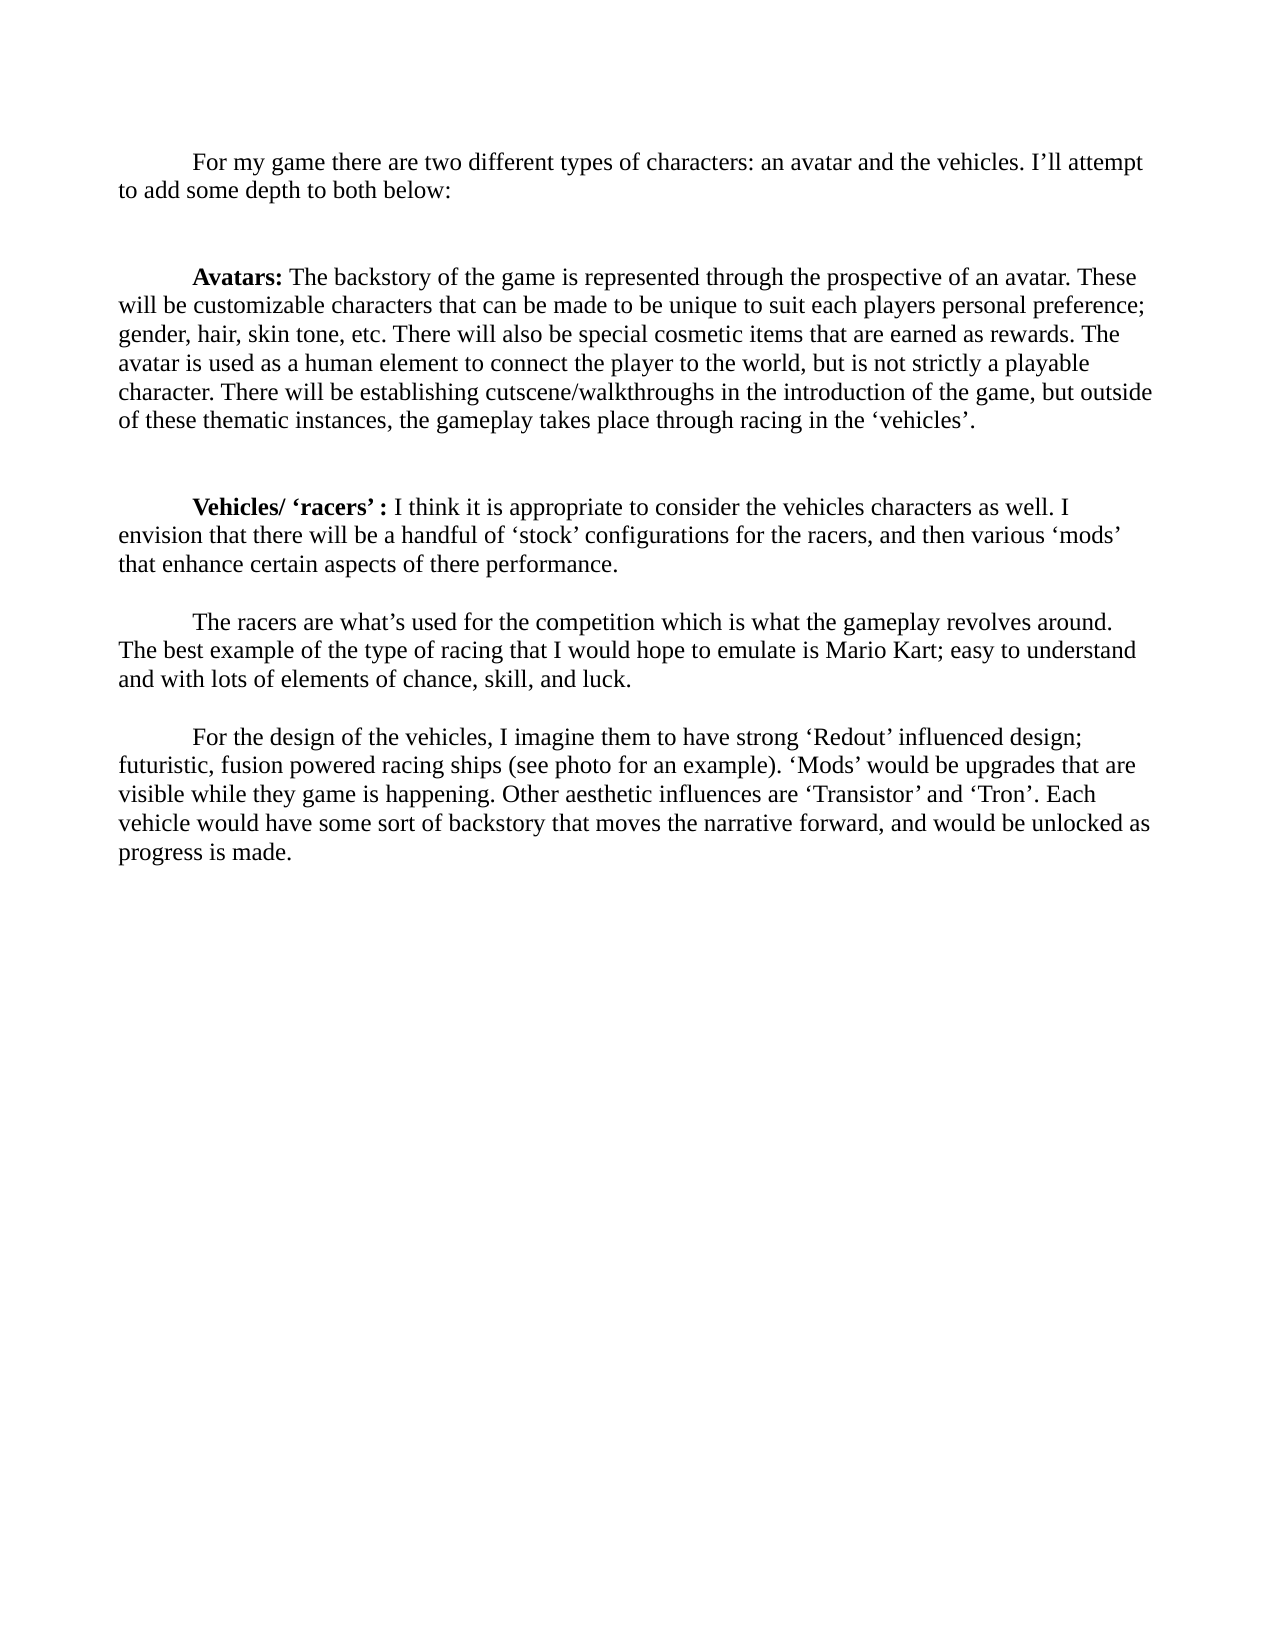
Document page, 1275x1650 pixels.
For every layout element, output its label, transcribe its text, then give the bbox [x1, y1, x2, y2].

text For the design of the vehicles, I imagine them to have strong ‘Redout’ influenced design; futuristic, fusion powered racing ships (see photo for an example). ‘Mods’ would be upgrades that are visible while they game is happening. Other aesthetic influences are ‘Transistor’ and ‘Tron’. Each vehicle would have some sort of backstory that moves the narrative forward, and would be unlocked as progress is made. [118, 722, 1157, 866]
text Vehicles/ ‘racers’ : I think it is appropriate to consider the vehicles characters as well. I envision that there will be a handful of ‘stock’ configurations for the racers, and then various ‘mods’ that enhance certain aspects of there performance. [118, 492, 1157, 578]
text Avatars: The backstory of the game is represented through the prospective of an avatar. These will be customizable characters that can be made to be unique to suit each players personal preference; gender, hair, skin tone, etc. There will also be special cosmetic items that are earned as rewards. The avatar is used as a human element to connect the player to the world, but is not strictly a playable character. There will be establishing cutscene/walkthroughs in the introduction of the game, but outside of these thematic instances, the gameplay takes place through racing in the ‘vehicles’. [118, 262, 1157, 434]
text The racers are what’s used for the competition which is what the gameplay revolves around. The best example of the type of racing that I would hope to emulate is Mario Kart; easy to understand and with lots of elements of chance, skill, and luck. [118, 607, 1157, 693]
text For my game there are two different types of characters: an avatar and the vehicles. I’ll attempt to add some depth to both below: [118, 147, 1157, 204]
